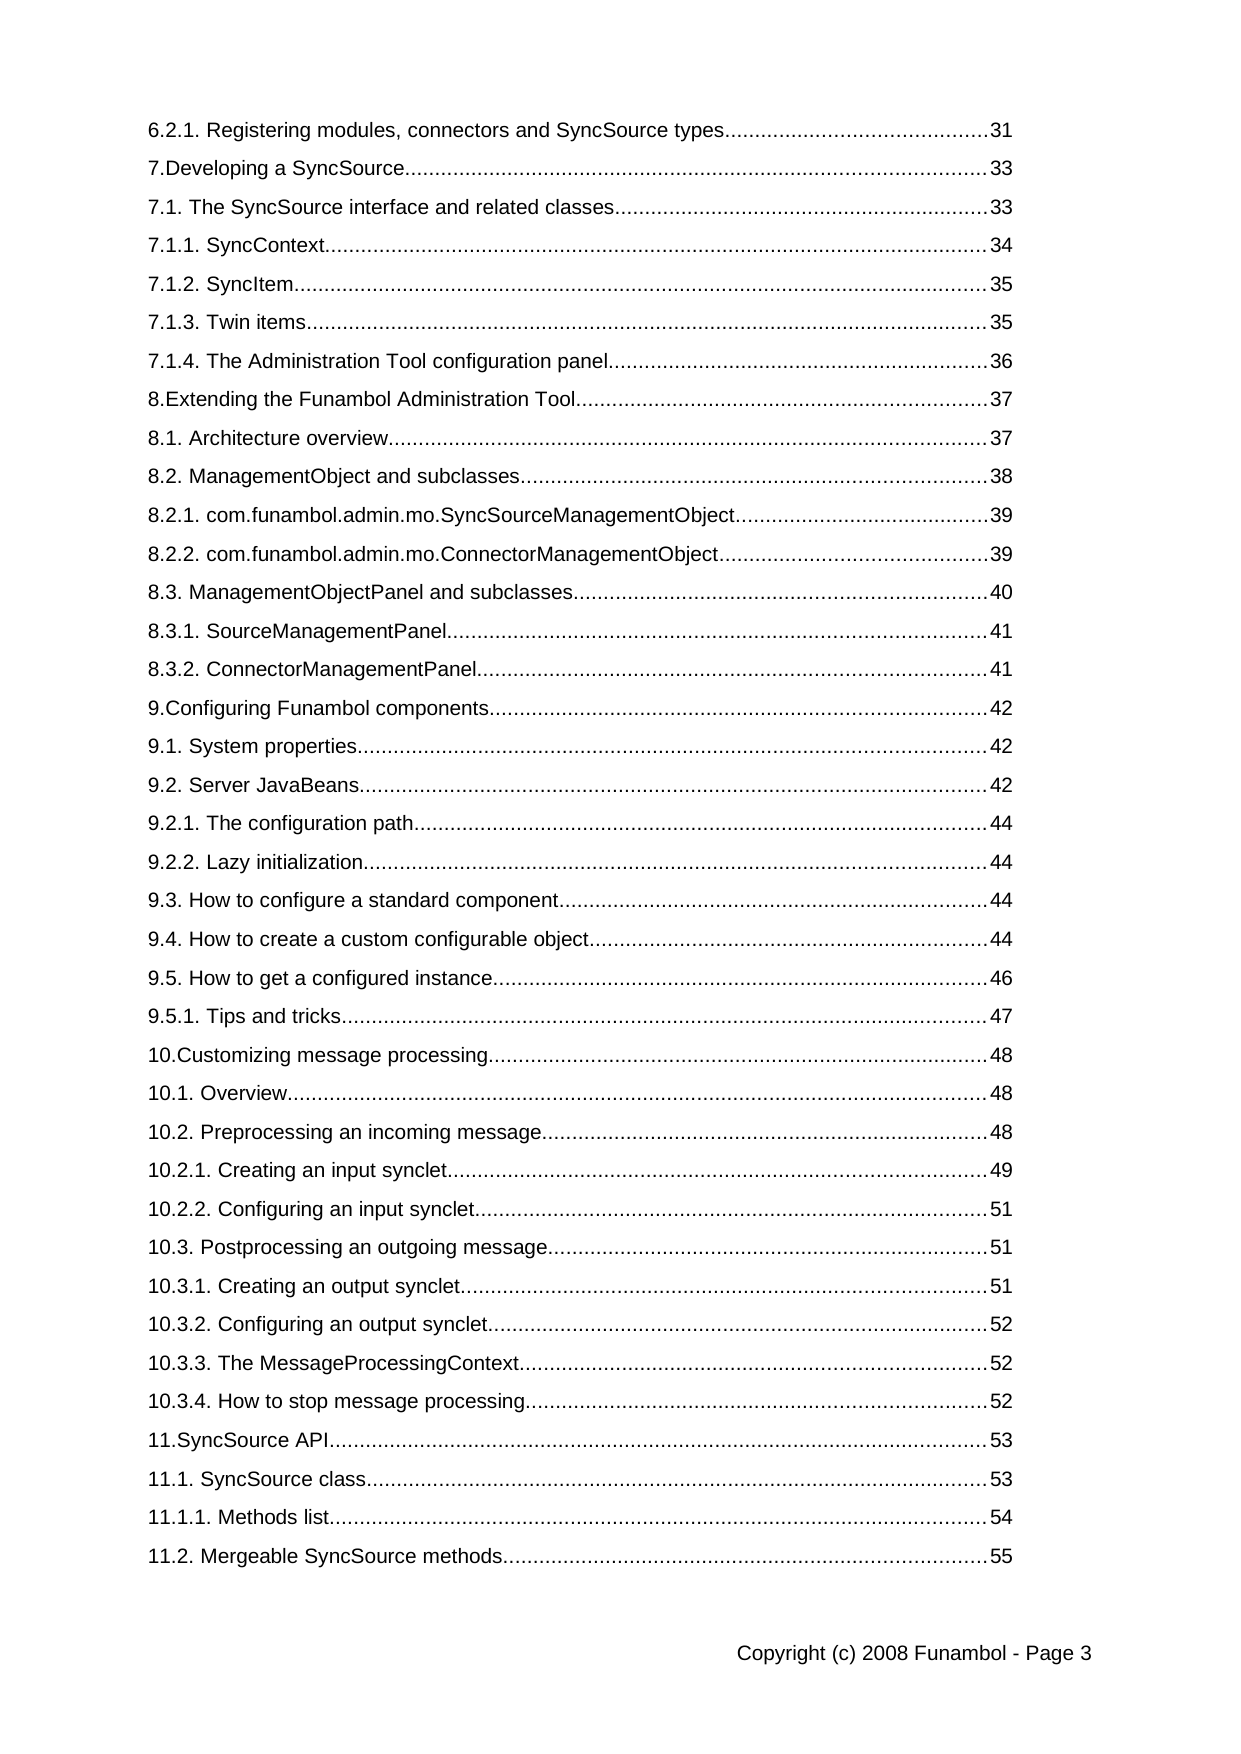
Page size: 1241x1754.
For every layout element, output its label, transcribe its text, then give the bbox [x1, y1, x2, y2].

text 11.2. Mergeable SyncSource methods 55 [148, 1544, 1093, 1568]
text 7.1. The SyncSource interface and related classes 33 [148, 195, 1093, 219]
text 8.Extending the Funambol Administration Tool 37 [148, 388, 1093, 411]
text 9.1. System properties 42 [148, 735, 1093, 758]
text 10.2.1. Creating an input synclet 49 [148, 1159, 1093, 1182]
text 9.Configuring Funambol components 42 [148, 696, 1093, 720]
text 9.2.1. The configuration path 44 [148, 812, 1093, 835]
text 10.2. Preprocessing an incoming message 48 [148, 1120, 1093, 1144]
text 10.3. Postprocessing an outgoing message 51 [148, 1236, 1093, 1259]
text 7.Developing a SyncSource 33 [148, 157, 1093, 180]
text 8.3. ManagementObjectPanel and subclasses 40 [148, 581, 1093, 604]
text 9.5. How to get a configured instance 46 [148, 966, 1093, 989]
text 8.3.1. SourceManagementPanel 41 [148, 619, 1093, 643]
text 11.SyncSource API 53 [148, 1428, 1093, 1452]
text 6.2.1. Registering modules, connectors and SyncSource types 31 [148, 118, 1093, 142]
text 10.3.2. Configuring an output synclet 52 [148, 1313, 1093, 1336]
text 11.1.1. Methods list 54 [148, 1506, 1093, 1529]
text 9.2.2. Lazy initialization 44 [148, 850, 1093, 874]
text 7.1.1. SyncContext 34 [148, 234, 1093, 257]
text 10.1. Overview 48 [148, 1082, 1093, 1105]
text 10.2.2. Configuring an input synclet 51 [148, 1197, 1093, 1221]
text 9.3. How to configure a standard component 44 [148, 889, 1093, 912]
text 8.3.2. ConnectorManagementPanel 41 [148, 658, 1093, 681]
text 8.2.1. com.funambol.admin.mo.SyncSourceManagementObject 39 [148, 503, 1093, 527]
text 10.3.1. Creating an output synclet 51 [148, 1274, 1093, 1298]
text 10.3.4. How to stop message processing 52 [148, 1390, 1093, 1413]
text 9.2. Server JavaBeans 42 [148, 773, 1093, 797]
text 7.1.4. The Administration Tool configuration panel 36 [148, 349, 1093, 373]
text 10.3.3. The MessageProcessingContext 52 [148, 1351, 1093, 1375]
text 8.2.2. com.funambol.admin.mo.ConnectorManagementObject 39 [148, 542, 1093, 566]
text 7.1.3. Twin items 35 [148, 311, 1093, 334]
text 8.1. Architecture overview 37 [148, 426, 1093, 450]
text 7.1.2. SyncItem 35 [148, 272, 1093, 296]
text 10.Customizing message processing 48 [148, 1043, 1093, 1067]
text 8.2. ManagementObject and subclasses 38 [148, 465, 1093, 488]
text 9.4. How to create a custom configurable object 44 [148, 927, 1093, 951]
text 11.1. SyncSource class 53 [148, 1467, 1093, 1491]
text 9.5.1. Tips and tricks 47 [148, 1004, 1093, 1028]
